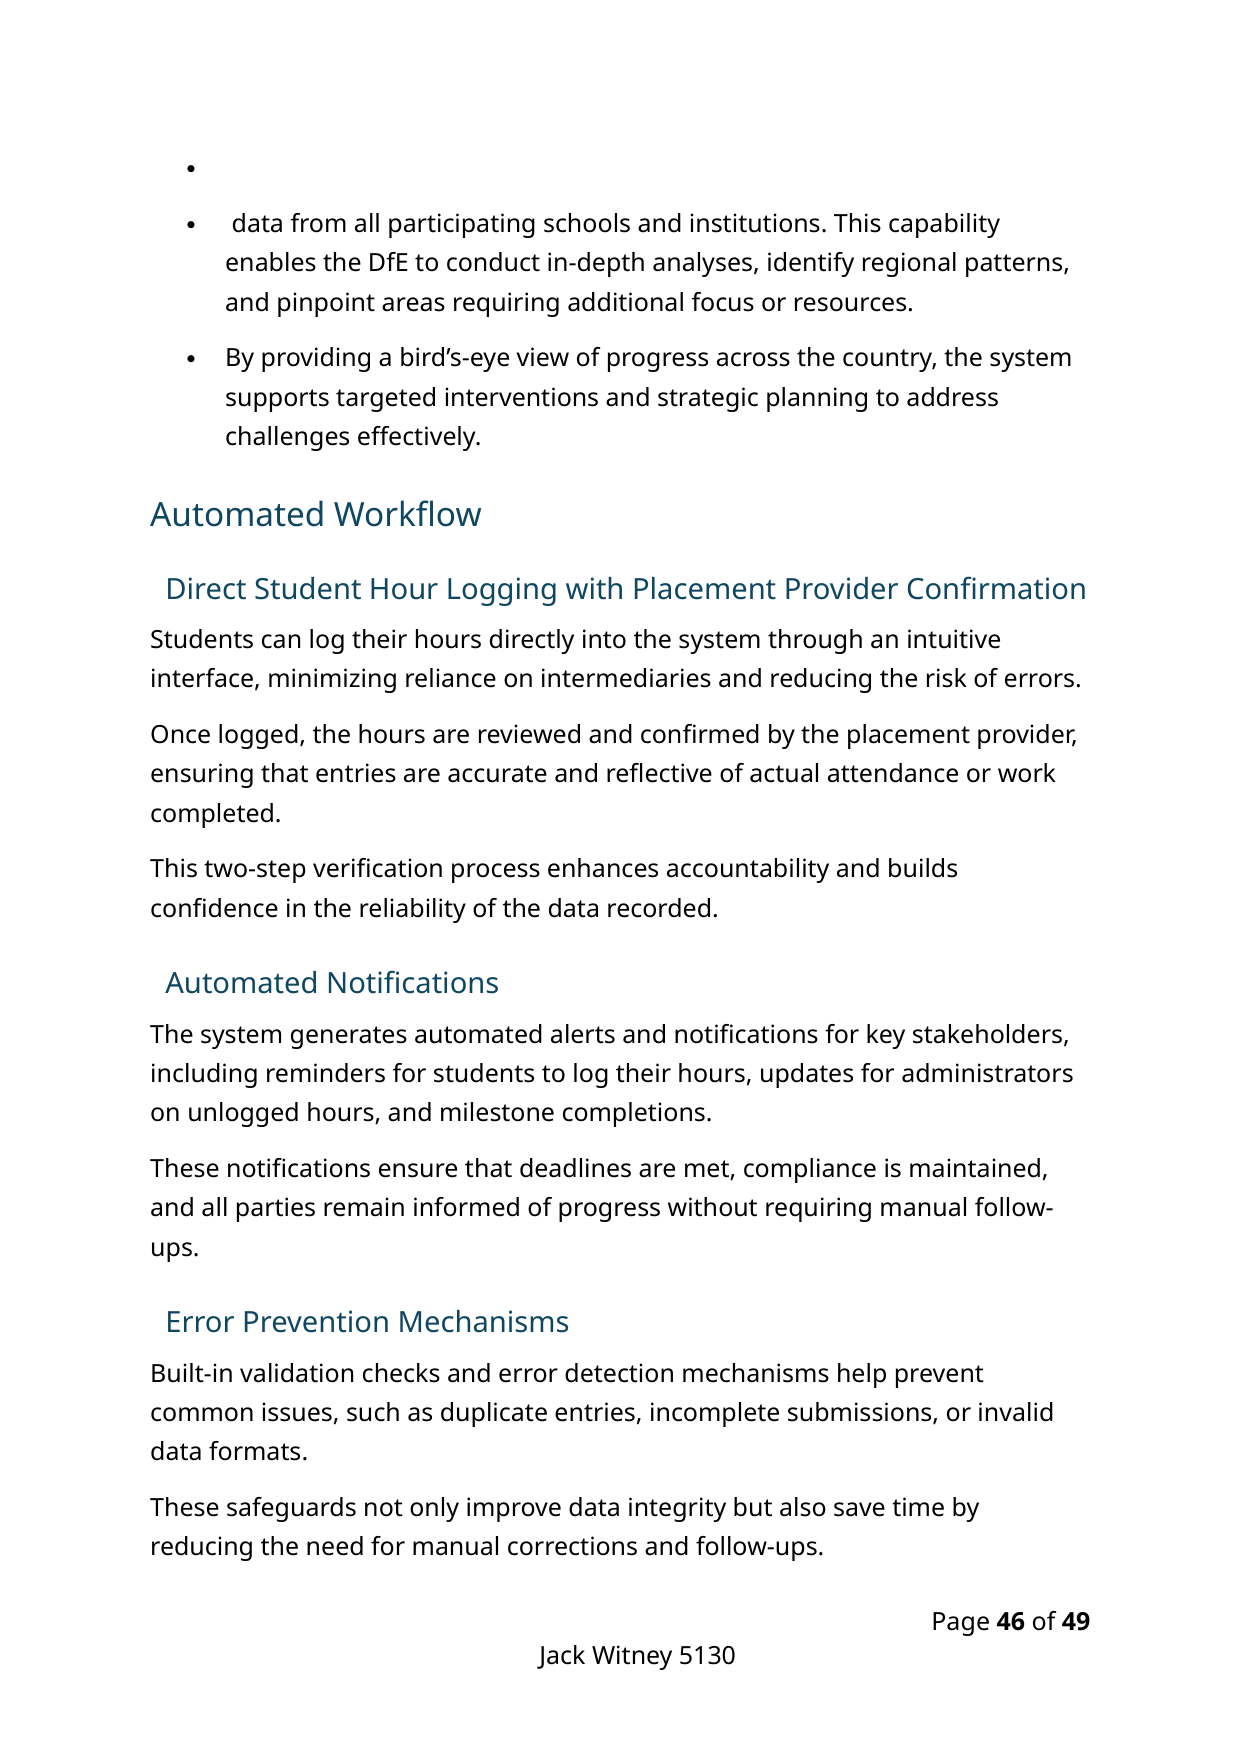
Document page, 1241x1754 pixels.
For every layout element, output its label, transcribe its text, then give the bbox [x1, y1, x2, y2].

text Students can log their hours directly into the system through an intuitive interface, minimizing reliance on intermediaries and reducing the risk of errors. [150, 622, 1090, 695]
text These notifications ensure that deadlines are met, compliance is maintained, and all parties remain informed of progress without requiring manual follow-ups. [150, 1151, 1090, 1263]
text The system generates automated alerts and notifications for key stakeholders, including reminders for students to log their hours, updates for administrators on unlogged hours, and milestone completions. [150, 1017, 1090, 1129]
text Once logged, the hours are reviewed and confirmed by the placement provider, ensuring that entries are accurate and reflective of actual attendance or work completed. [150, 717, 1090, 829]
subtitle Automated Notifications [150, 963, 1090, 1002]
subtitle Direct Student Hour Logging with Placement Provider Confirmation [150, 568, 1090, 608]
subtitle Error Prevention Mechanisms [150, 1302, 1090, 1341]
list data from all participating schools and institutions. This capability enables the DfE to conduct in-depth analyses, identify regional patterns, and pinpoint areas requiring additional focus or resources. [187, 206, 1090, 318]
text These safeguards not only improve data integrity but also save time by reducing the need for manual corrections and follow-ups. [150, 1490, 1090, 1563]
text Built-in validation checks and error detection mechanisms help prevent common issues, such as duplicate entries, incomplete submissions, or invalid data formats. [150, 1356, 1090, 1468]
text This two-step verification process enhances accountability and builds confidence in the reliability of the data recorded. [150, 851, 1090, 924]
list By providing a bird’s-eye view of progress across the country, the system supports targeted interventions and strategic planning to address challenges effectively. [187, 340, 1090, 452]
subtitle Automated Workflow [150, 491, 1090, 536]
